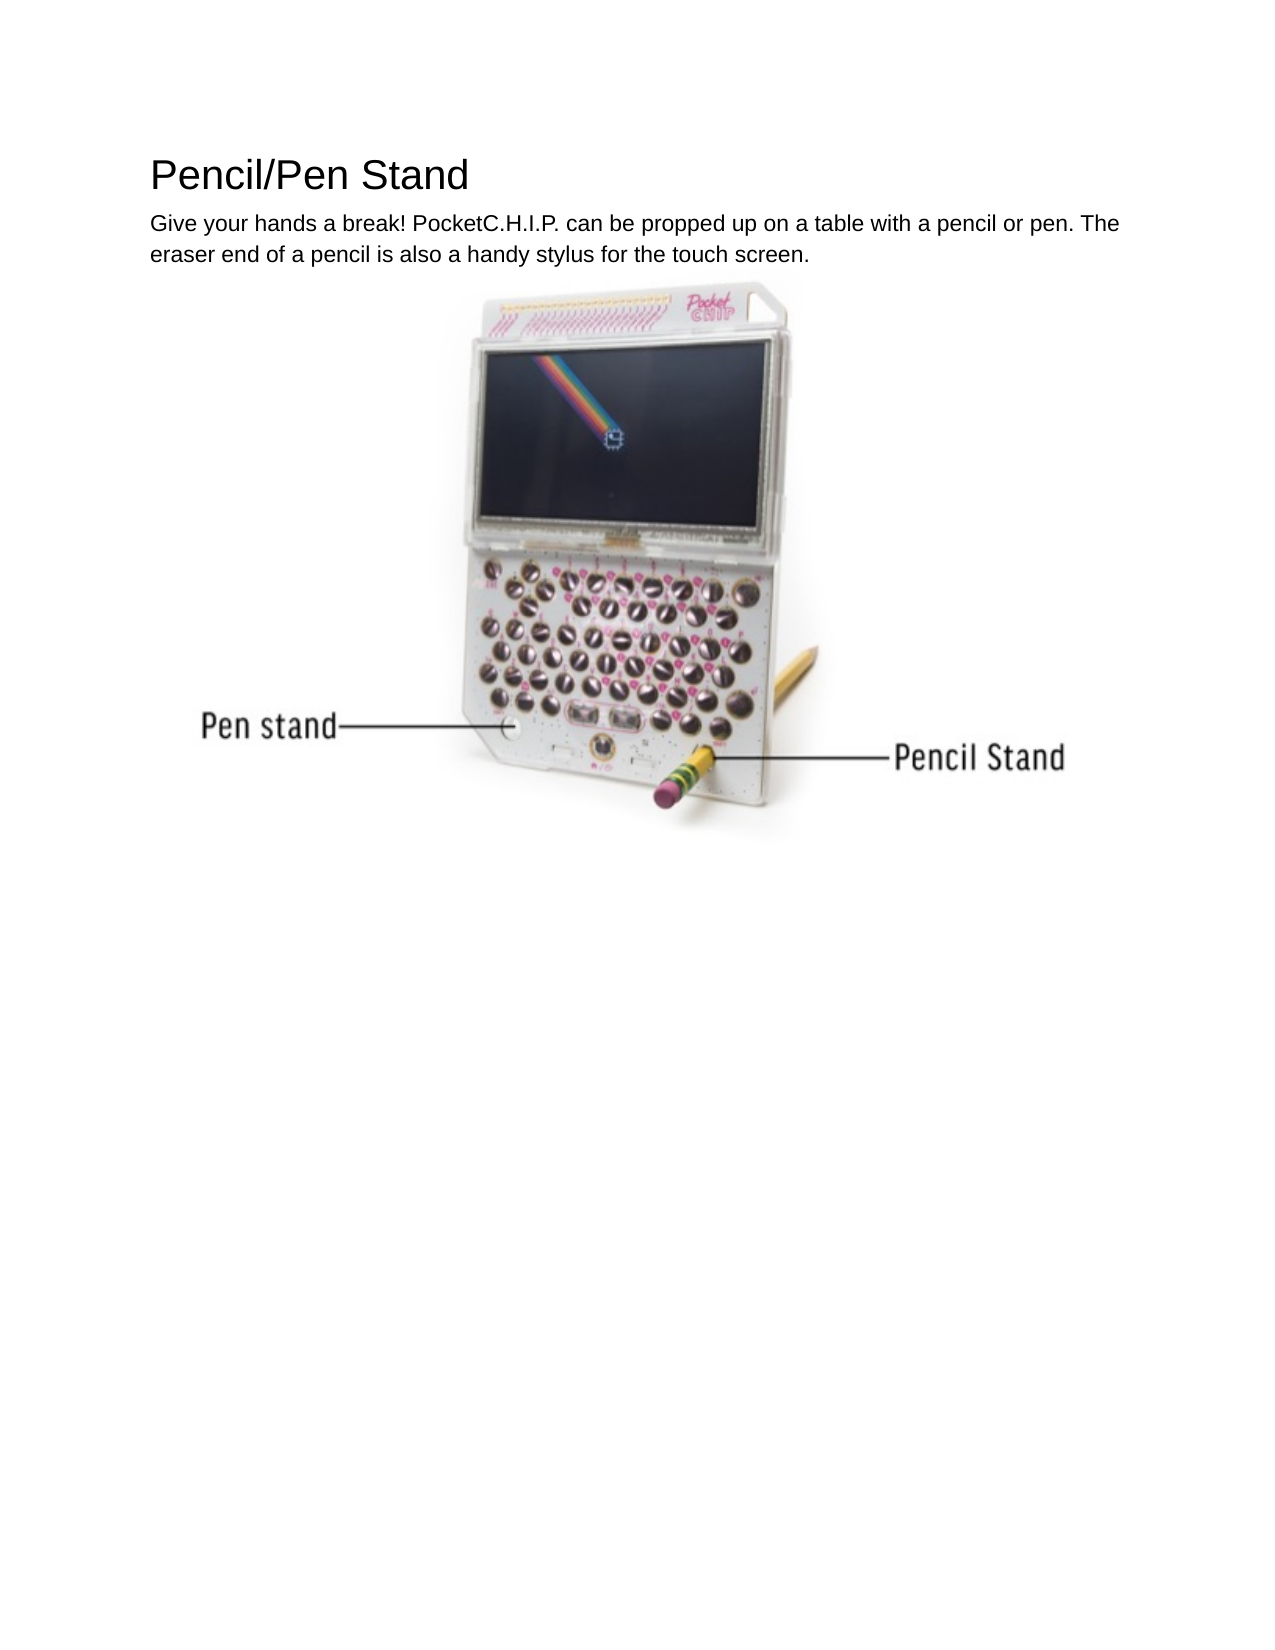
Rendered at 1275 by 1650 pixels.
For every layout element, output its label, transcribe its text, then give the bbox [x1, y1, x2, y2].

text Give your hands a break! PocketC.H.I.P. can be propped up on a table with a pencil or pen. The eraser end of a pencil is also a handy stylus for the touch screen. [150, 210, 1125, 267]
picture [168, 270, 1107, 845]
subtitle Pencil/Pen Stand [150, 150, 1125, 198]
